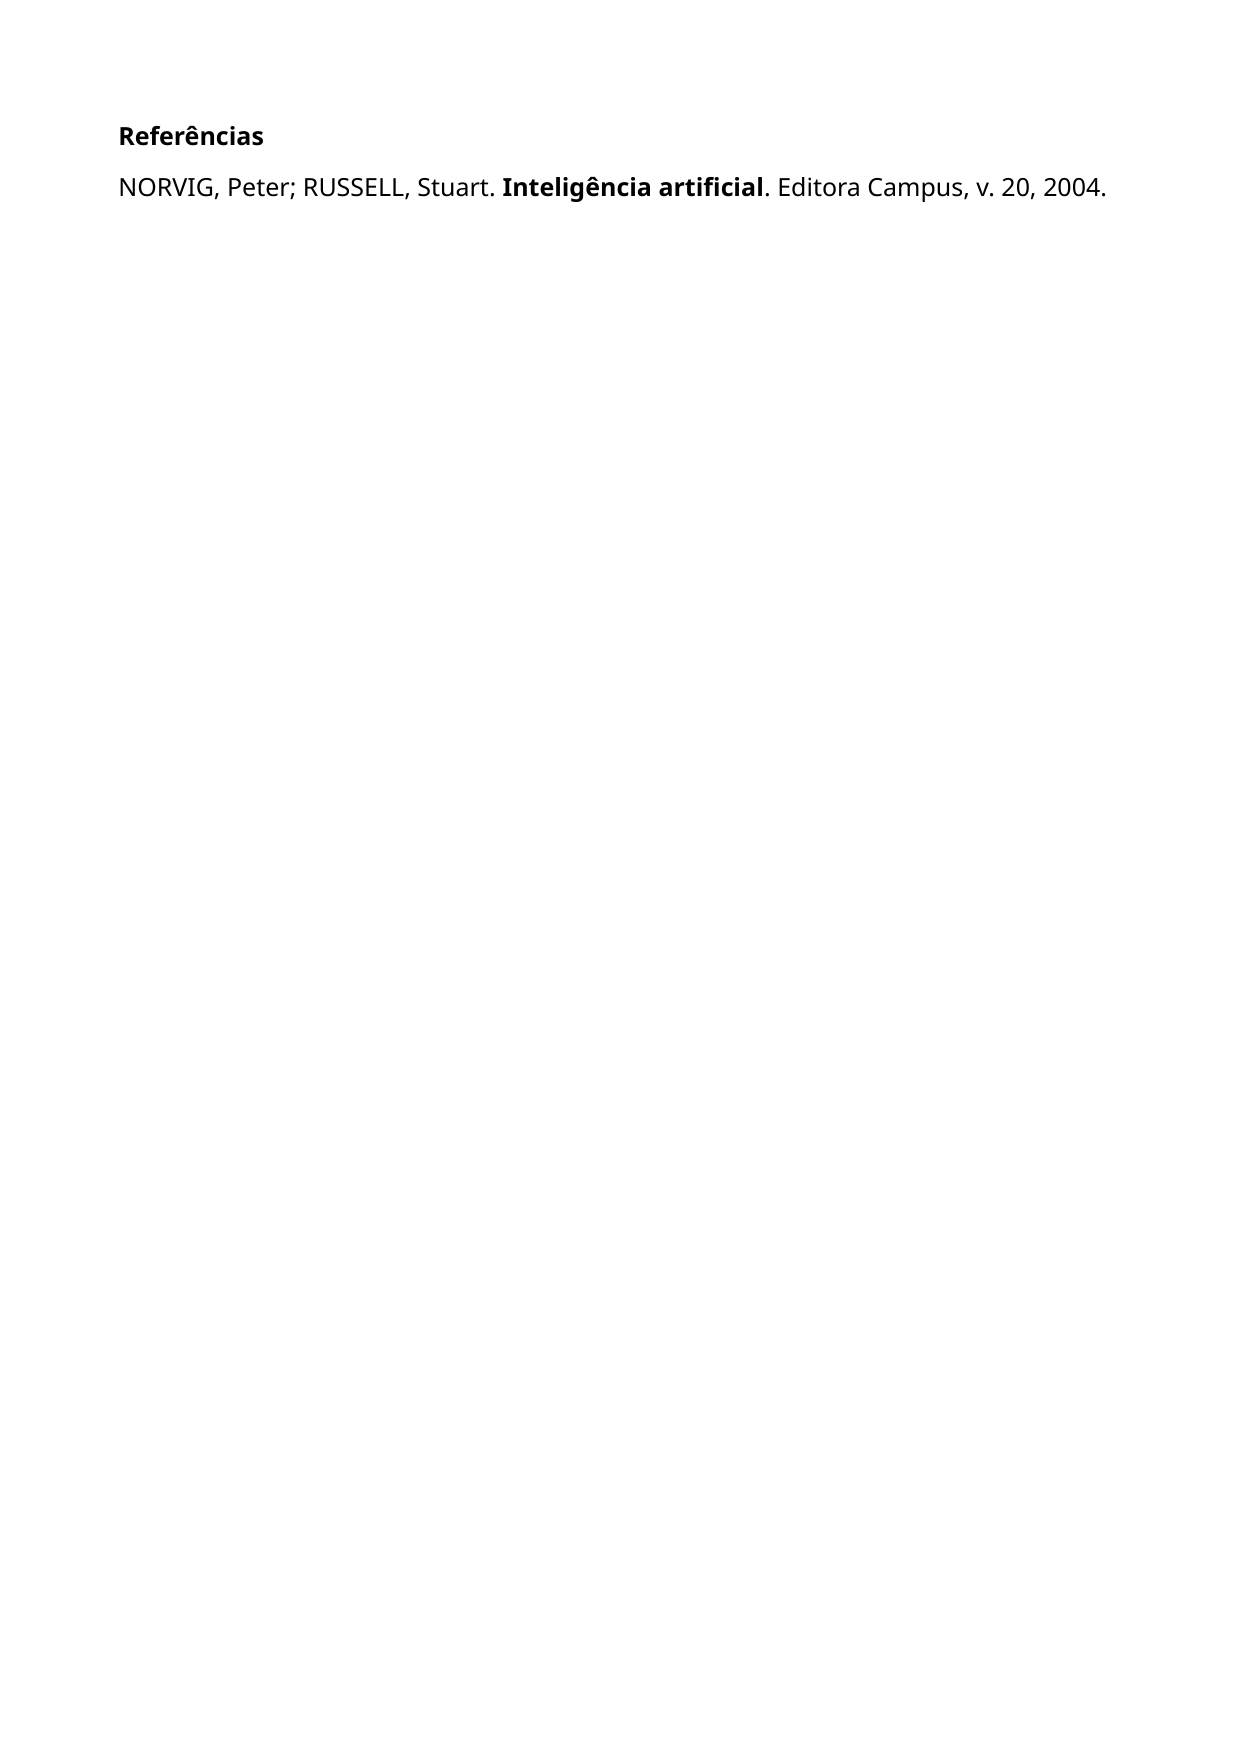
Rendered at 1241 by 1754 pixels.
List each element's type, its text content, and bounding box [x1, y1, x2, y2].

text Referências [118, 118, 1122, 152]
text NORVIG, Peter; RUSSELL, Stuart. Inteligência artificial. Editora Campus, v. 20, 2004. [118, 169, 1122, 203]
